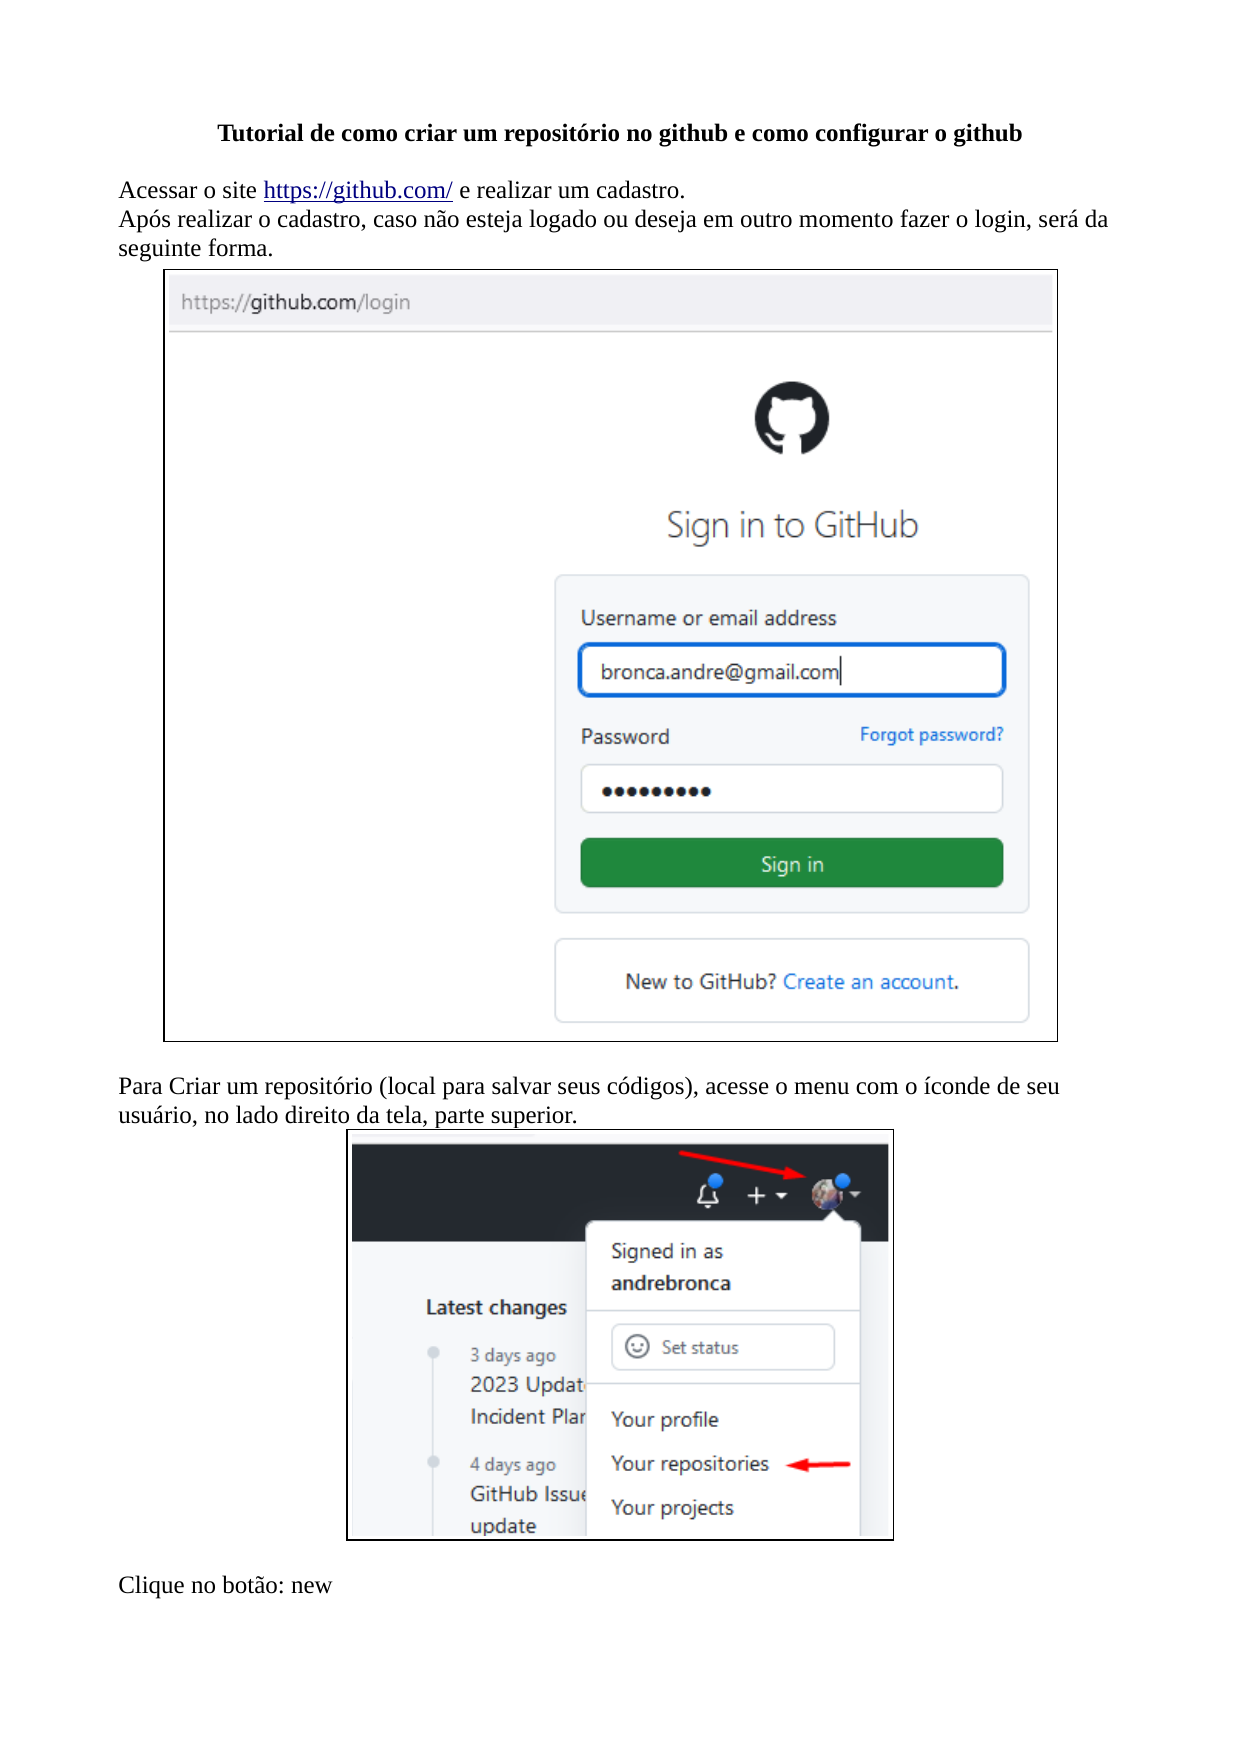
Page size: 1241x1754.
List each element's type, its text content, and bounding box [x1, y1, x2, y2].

text Clique no botão: new [118, 1570, 1122, 1598]
picture [352, 1134, 889, 1536]
picture [169, 274, 1053, 1037]
text Após realizar o cadastro, caso não esteja logado ou deseja em outro momento fazer o login, será da seguinte forma. [118, 204, 1122, 262]
text Para Criar um repositório (local para salvar seus códigos), acesse o menu com o íconde de seu usuário, no lado direito da tela, parte superior. [118, 1071, 1122, 1128]
text Tutorial de como criar um repositório no github e como configurar o github [118, 118, 1122, 147]
text Acessar o site https://github.com/ e realizar um cadastro. [118, 176, 1122, 204]
